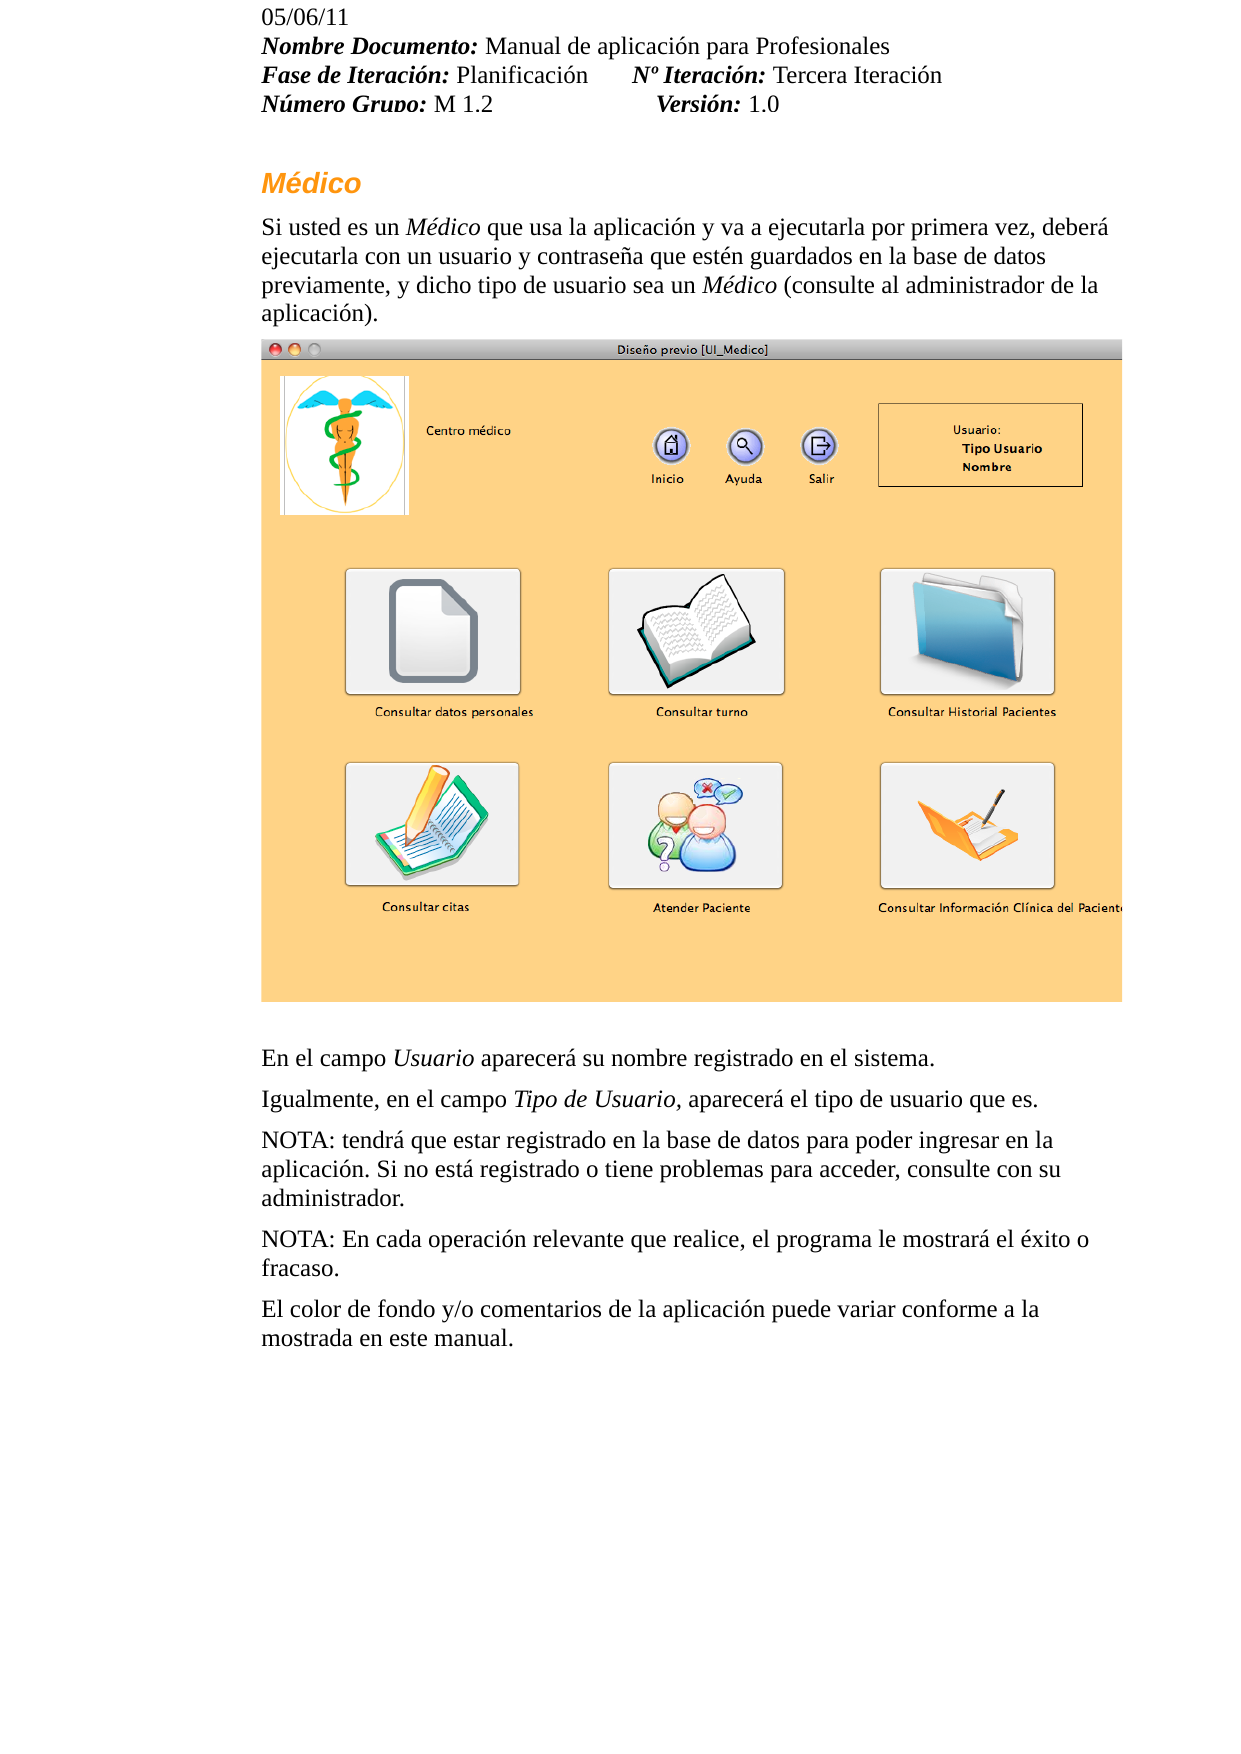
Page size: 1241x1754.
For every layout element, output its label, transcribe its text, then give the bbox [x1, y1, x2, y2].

text NOTA: En cada operación relevante que realice, el programa le mostrará el éxito o fracaso. [261, 1224, 1122, 1281]
text En el campo Usuario aparecerá su nombre registrado en el sistema. [261, 1043, 1122, 1071]
subtitle Médico [261, 166, 1122, 200]
text NOTA: tendrá que estar registrado en la base de datos para poder ingresar en la aplicación. Si no está registrado o tiene problemas para acceder, consulte con su administrador. [261, 1125, 1122, 1211]
text El color de fondo y/o comentarios de la aplicación puede variar conforme a la mostrada en este manual. [261, 1294, 1122, 1351]
picture [261, 339, 1123, 1002]
text Igualmente, en el campo Tipo de Usuario, aparecerá el tipo de usuario que es. [261, 1084, 1122, 1113]
text Si usted es un Médico que usa la aplicación y va a ejecutarla por primera vez, deberá ejecutarla con un usuario y contraseña que estén guardados en la base de datos previamente, y dicho tipo de usuario sea un Médico (consulte al administrador de la aplicación). [261, 212, 1122, 327]
